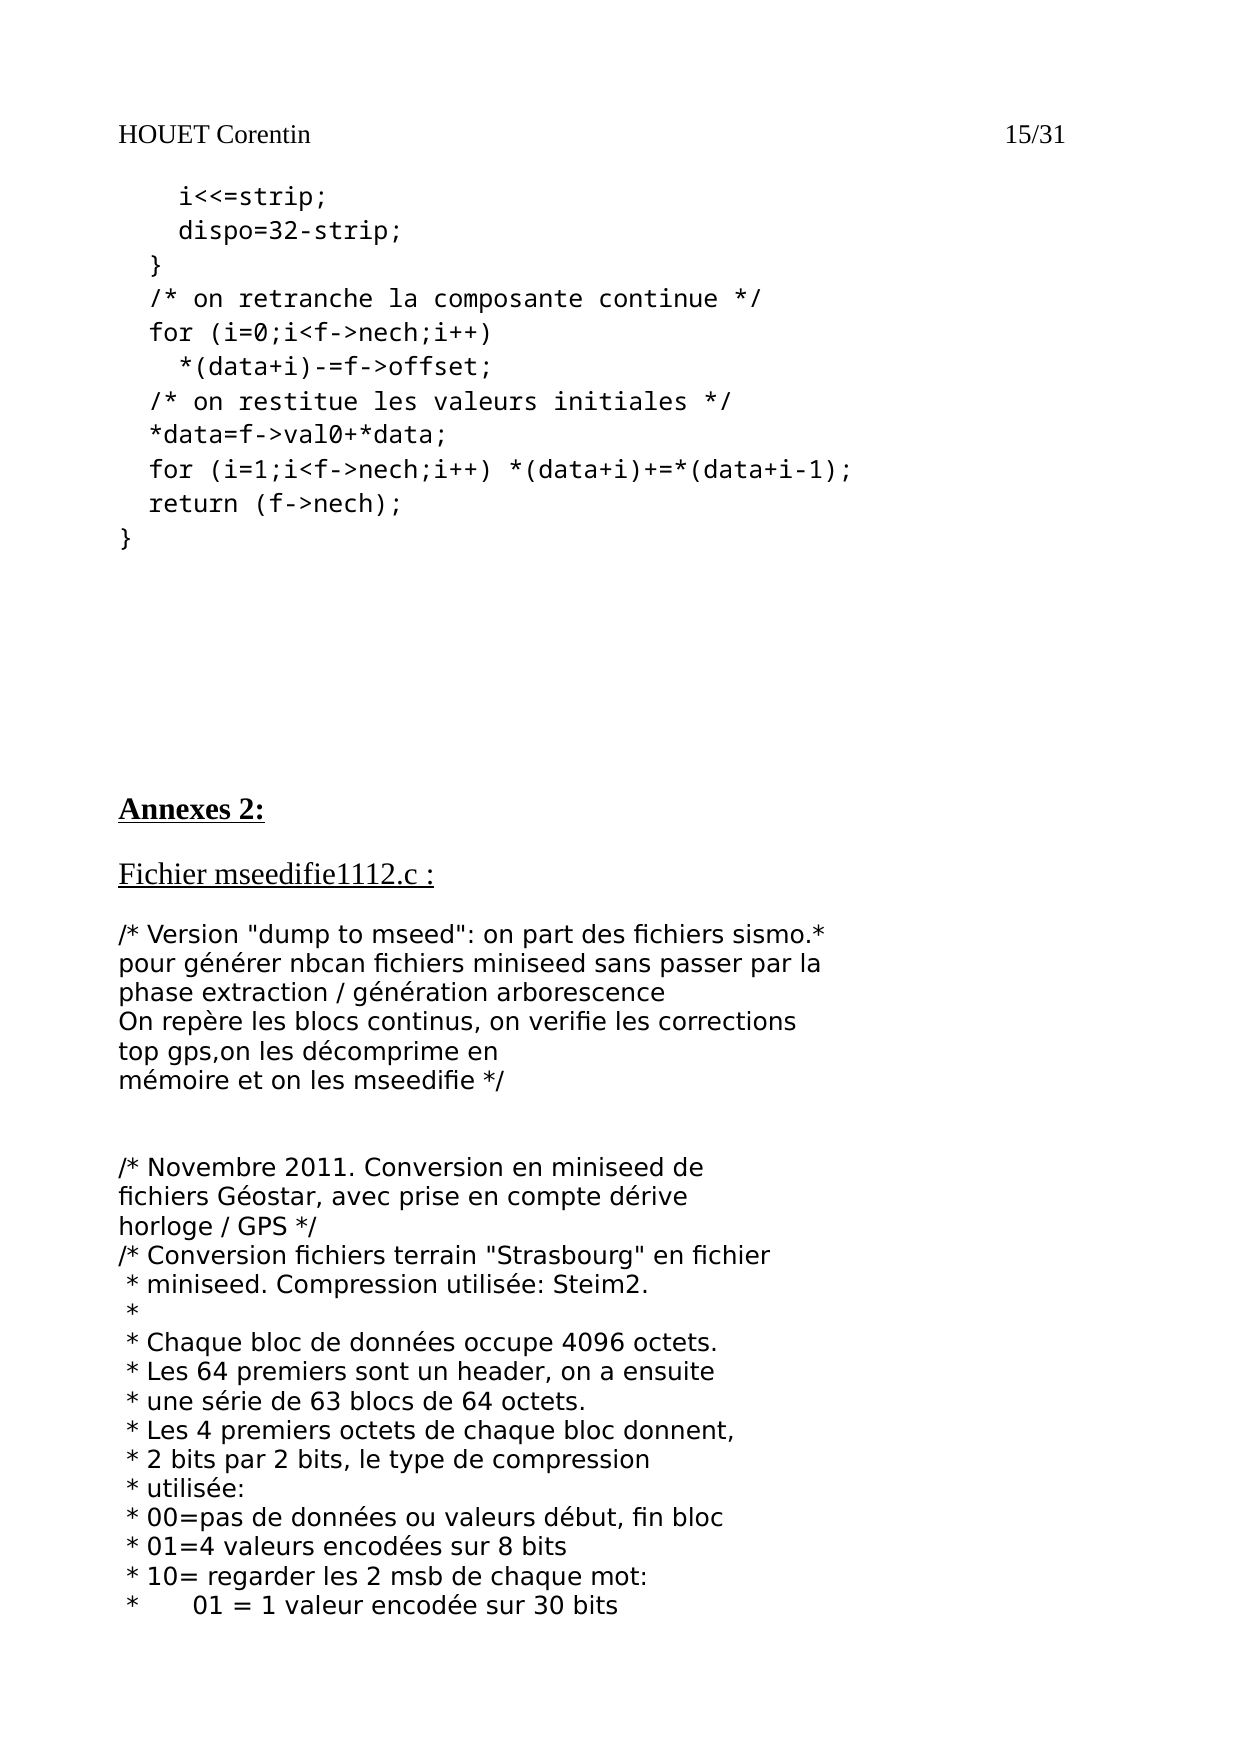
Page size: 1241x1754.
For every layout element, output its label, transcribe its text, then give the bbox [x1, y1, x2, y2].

text /* Version "dump to mseed": on part des fichiers sismo.* [118, 920, 1122, 949]
text /* on retranche la composante continue */ [118, 281, 1122, 315]
text * 00=pas de données ou valeurs début, fin bloc [118, 1503, 1122, 1532]
text *data=f->val0+*data; [118, 417, 1122, 451]
text * [118, 1299, 1122, 1328]
text * 01 = 1 valeur encodée sur 30 bits [118, 1591, 1122, 1620]
text dispo=32-strip; [118, 213, 1122, 247]
text phase extraction / génération arborescence [118, 978, 1122, 1007]
text * 10= regarder les 2 msb de chaque mot: [118, 1562, 1122, 1591]
text * Les 4 premiers octets de chaque bloc donnent, [118, 1416, 1122, 1445]
text i<<=strip; [118, 179, 1122, 213]
text horloge / GPS */ [118, 1212, 1122, 1241]
text fichiers Géostar, avec prise en compte dérive [118, 1182, 1122, 1212]
text * utilisée: [118, 1474, 1122, 1503]
text * Chaque bloc de données occupe 4096 octets. [118, 1328, 1122, 1357]
text * Les 64 premiers sont un header, on a ensuite [118, 1357, 1122, 1387]
text On repère les blocs continus, on verifie les corrections [118, 1007, 1122, 1037]
text } [118, 247, 1122, 281]
text mémoire et on les mseedifie */ [118, 1066, 1122, 1095]
text * 01=4 valeurs encodées sur 8 bits [118, 1532, 1122, 1562]
text } [118, 519, 1122, 553]
text pour générer nbcan fichiers miniseed sans passer par la [118, 949, 1122, 978]
text * miniseed. Compression utilisée: Steim2. [118, 1270, 1122, 1299]
text Fichier mseedifie1112.c : [118, 855, 1122, 891]
text for (i=0;i<f->nech;i++) [118, 315, 1122, 349]
text /* Novembre 2011. Conversion en miniseed de [118, 1153, 1122, 1182]
text *(data+i)-=f->offset; [118, 349, 1122, 383]
text * 2 bits par 2 bits, le type de compression [118, 1445, 1122, 1474]
text Annexes 2: [118, 791, 1122, 827]
text /* Conversion fichiers terrain "Strasbourg" en fichier [118, 1241, 1122, 1270]
text top gps,on les décomprime en [118, 1037, 1122, 1066]
text /* on restitue les valeurs initiales */ [118, 383, 1122, 417]
text for (i=1;i<f->nech;i++) *(data+i)+=*(data+i-1); [118, 451, 1122, 485]
text * une série de 63 blocs de 64 octets. [118, 1387, 1122, 1416]
text return (f->nech); [118, 485, 1122, 519]
